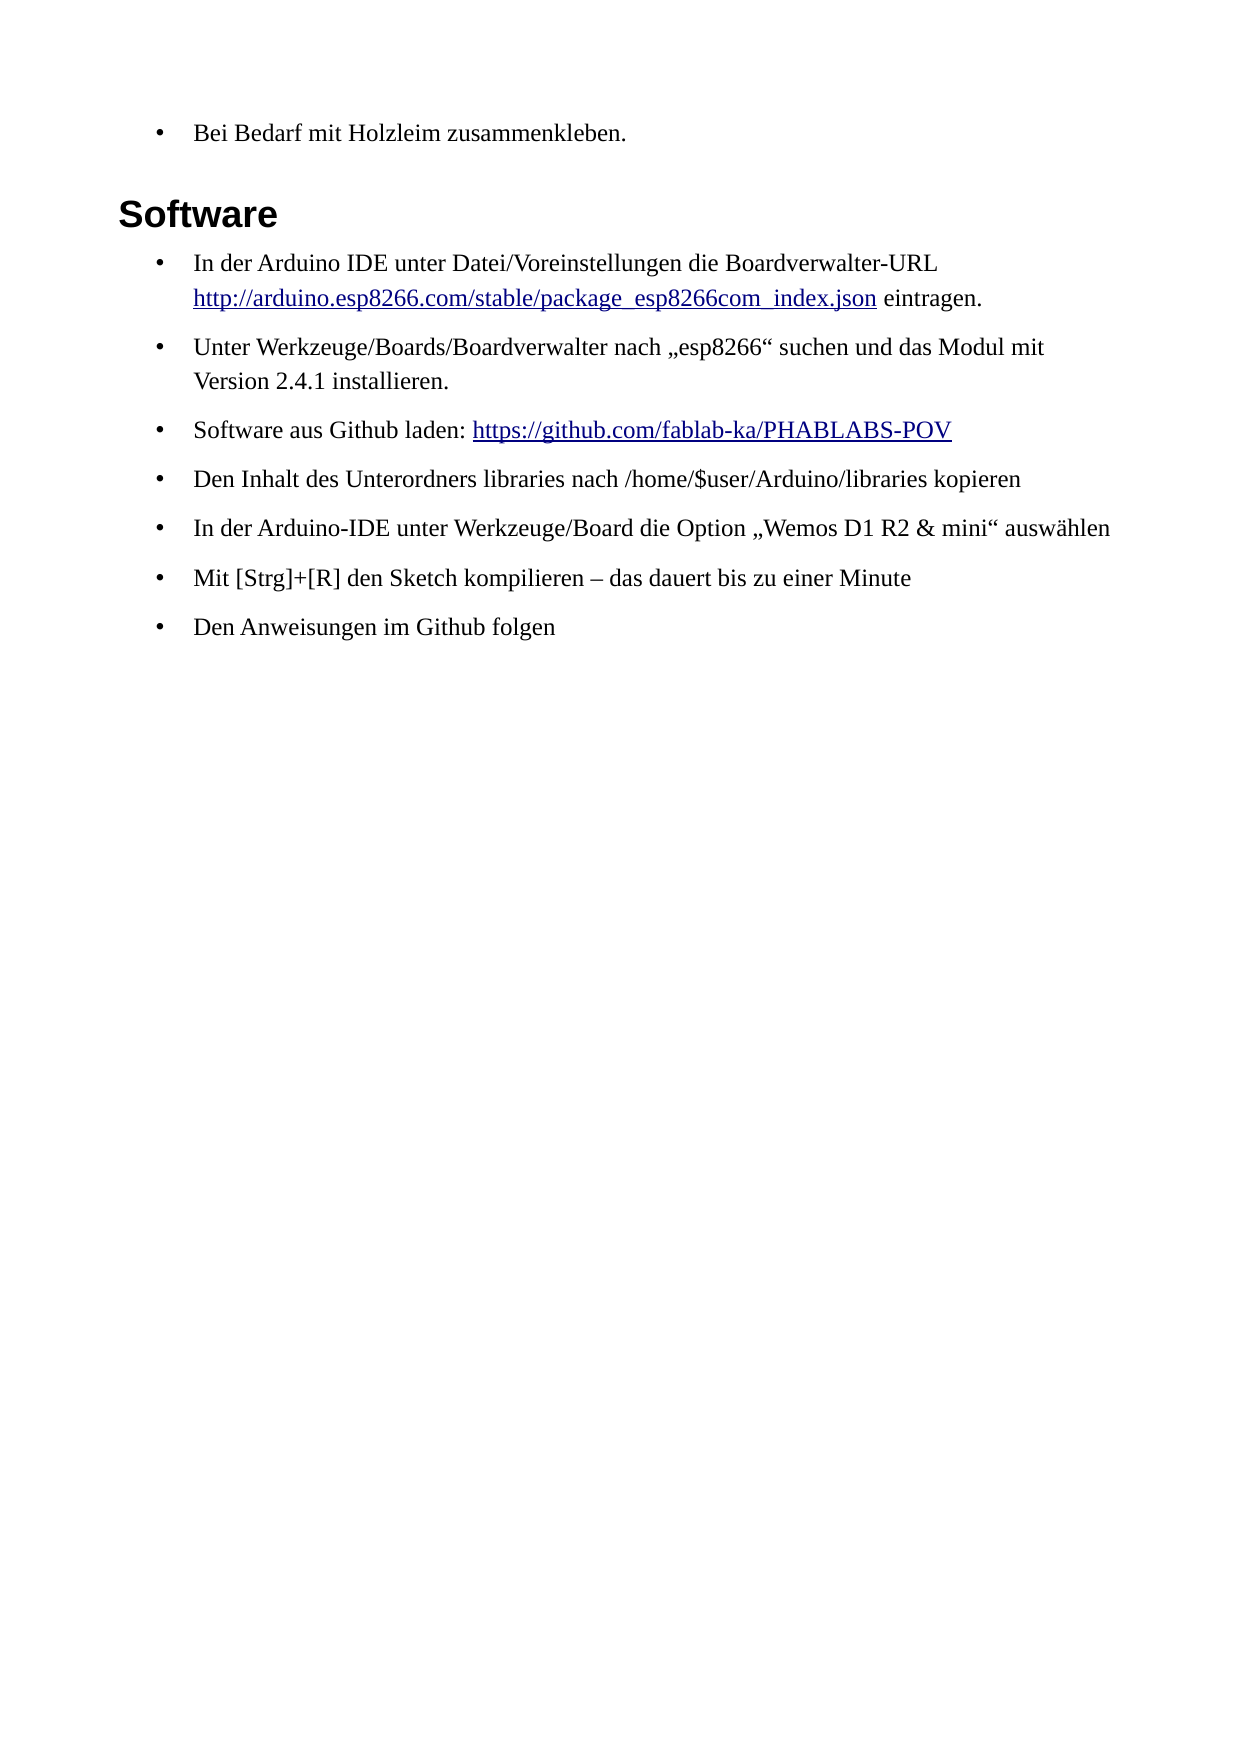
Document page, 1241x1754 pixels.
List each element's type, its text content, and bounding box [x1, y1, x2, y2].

list Bei Bedarf mit Holzleim zusammenkleben. [156, 118, 1122, 147]
list Software aus Github laden: https://github.com/fablab-ka/PHABLABS-POV [156, 415, 1122, 444]
subtitle Software [118, 192, 1122, 236]
list Den Inhalt des Unterordners libraries nach /home/$user/Arduino/libraries kopieren [156, 464, 1122, 493]
list Mit [Strg]+[R] den Sketch kompilieren – das dauert bis zu einer Minute [156, 563, 1122, 591]
list In der Arduino IDE unter Datei/Voreinstellungen die Boardverwalter-URL http://arduino.esp8266.com/stable/package_esp8266com_index.json eintragen. [156, 248, 1122, 312]
list Unter Werkzeuge/Boards/Boardverwalter nach „esp8266“ suchen und das Modul mit Version 2.4.1 installieren. [156, 332, 1122, 395]
list Den Anweisungen im Github folgen [156, 612, 1122, 640]
list In der Arduino-IDE unter Werkzeuge/Board die Option „Wemos D1 R2 & mini“ auswählen [156, 513, 1122, 542]
